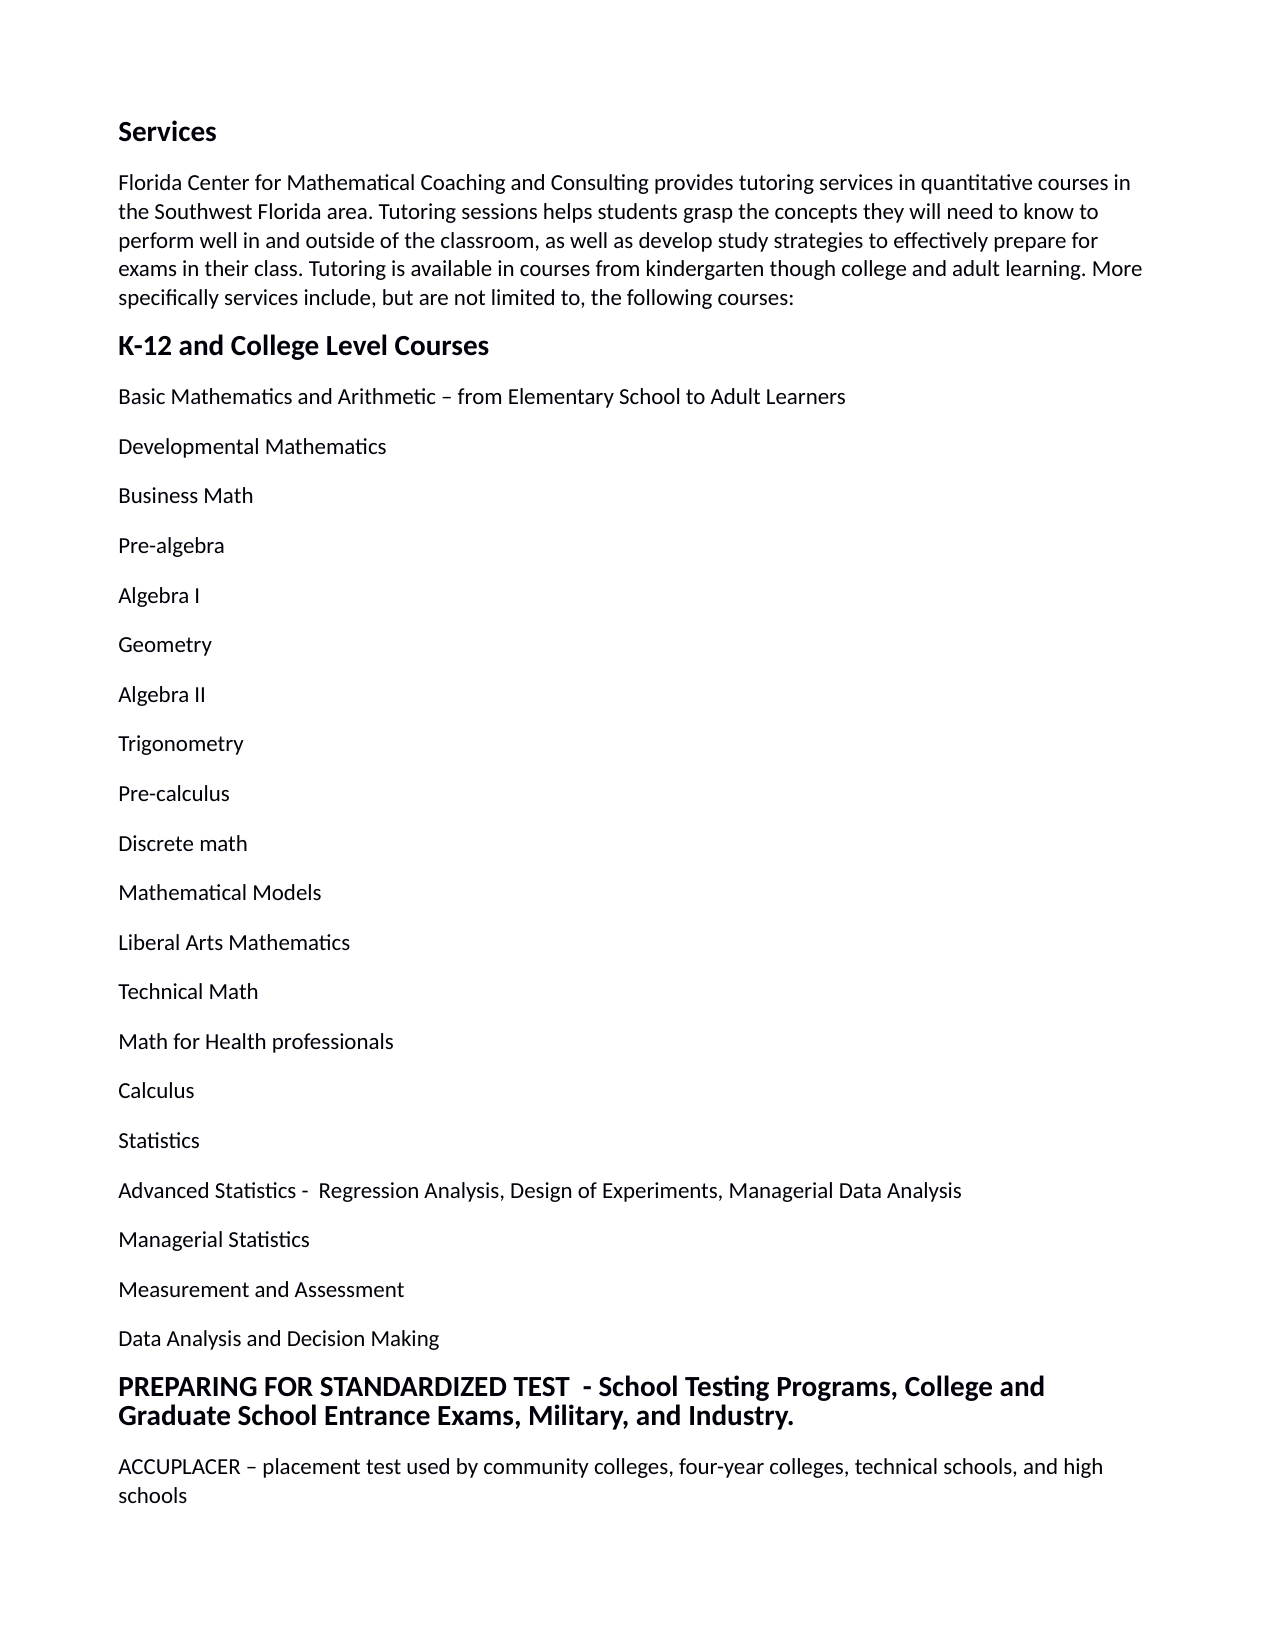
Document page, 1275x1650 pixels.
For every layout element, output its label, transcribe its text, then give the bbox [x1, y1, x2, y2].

text Discrete math [118, 828, 1157, 857]
text Pre-calculus [118, 778, 1157, 807]
text Florida Center for Mathematical Coaching and Consulting provides tutoring services in quantitative courses in the Southwest Florida area. Tutoring sessions helps students grasp the concepts they will need to know to perform well in and outside of the classroom, as well as develop study strategies to effectively prepare for exams in their class. Tutoring is available in courses from kindergarten though college and adult learning. More specifically services include, but are not limited to, the following courses: [118, 168, 1157, 311]
text Liberal Arts Mathematics [118, 927, 1157, 956]
text Measurement and Assessment [118, 1274, 1157, 1303]
text PREPARING FOR STANDARDIZED TEST - School Testing Programs, College and Graduate School Entrance Exams, Military, and Industry. [118, 1373, 1157, 1431]
text Mathematical Models [118, 878, 1157, 906]
text Developmental Mathematics [118, 431, 1157, 460]
text ACCUPLACER – placement test used by community colleges, four-year colleges, technical schools, and high schools [118, 1452, 1157, 1509]
text Business Math [118, 481, 1157, 510]
text K-12 and College Level Courses [118, 332, 1157, 361]
text Technical Math [118, 977, 1157, 1006]
text Geometry [118, 630, 1157, 658]
text Algebra II [118, 679, 1157, 708]
text Data Analysis and Decision Making [118, 1324, 1157, 1353]
text Calculus [118, 1076, 1157, 1105]
text Managerial Statistics [118, 1225, 1157, 1253]
text Advanced Statistics - Regression Analysis, Design of Experiments, Managerial Data Analysis [118, 1175, 1157, 1204]
text Statistics [118, 1126, 1157, 1154]
text Services [118, 118, 1157, 147]
text Math for Health professionals [118, 1026, 1157, 1055]
text Trigonometry [118, 729, 1157, 758]
text Algebra I [118, 580, 1157, 609]
text Pre-algebra [118, 531, 1157, 559]
text Basic Mathematics and Arithmetic – from Elementary School to Adult Learners [118, 382, 1157, 411]
